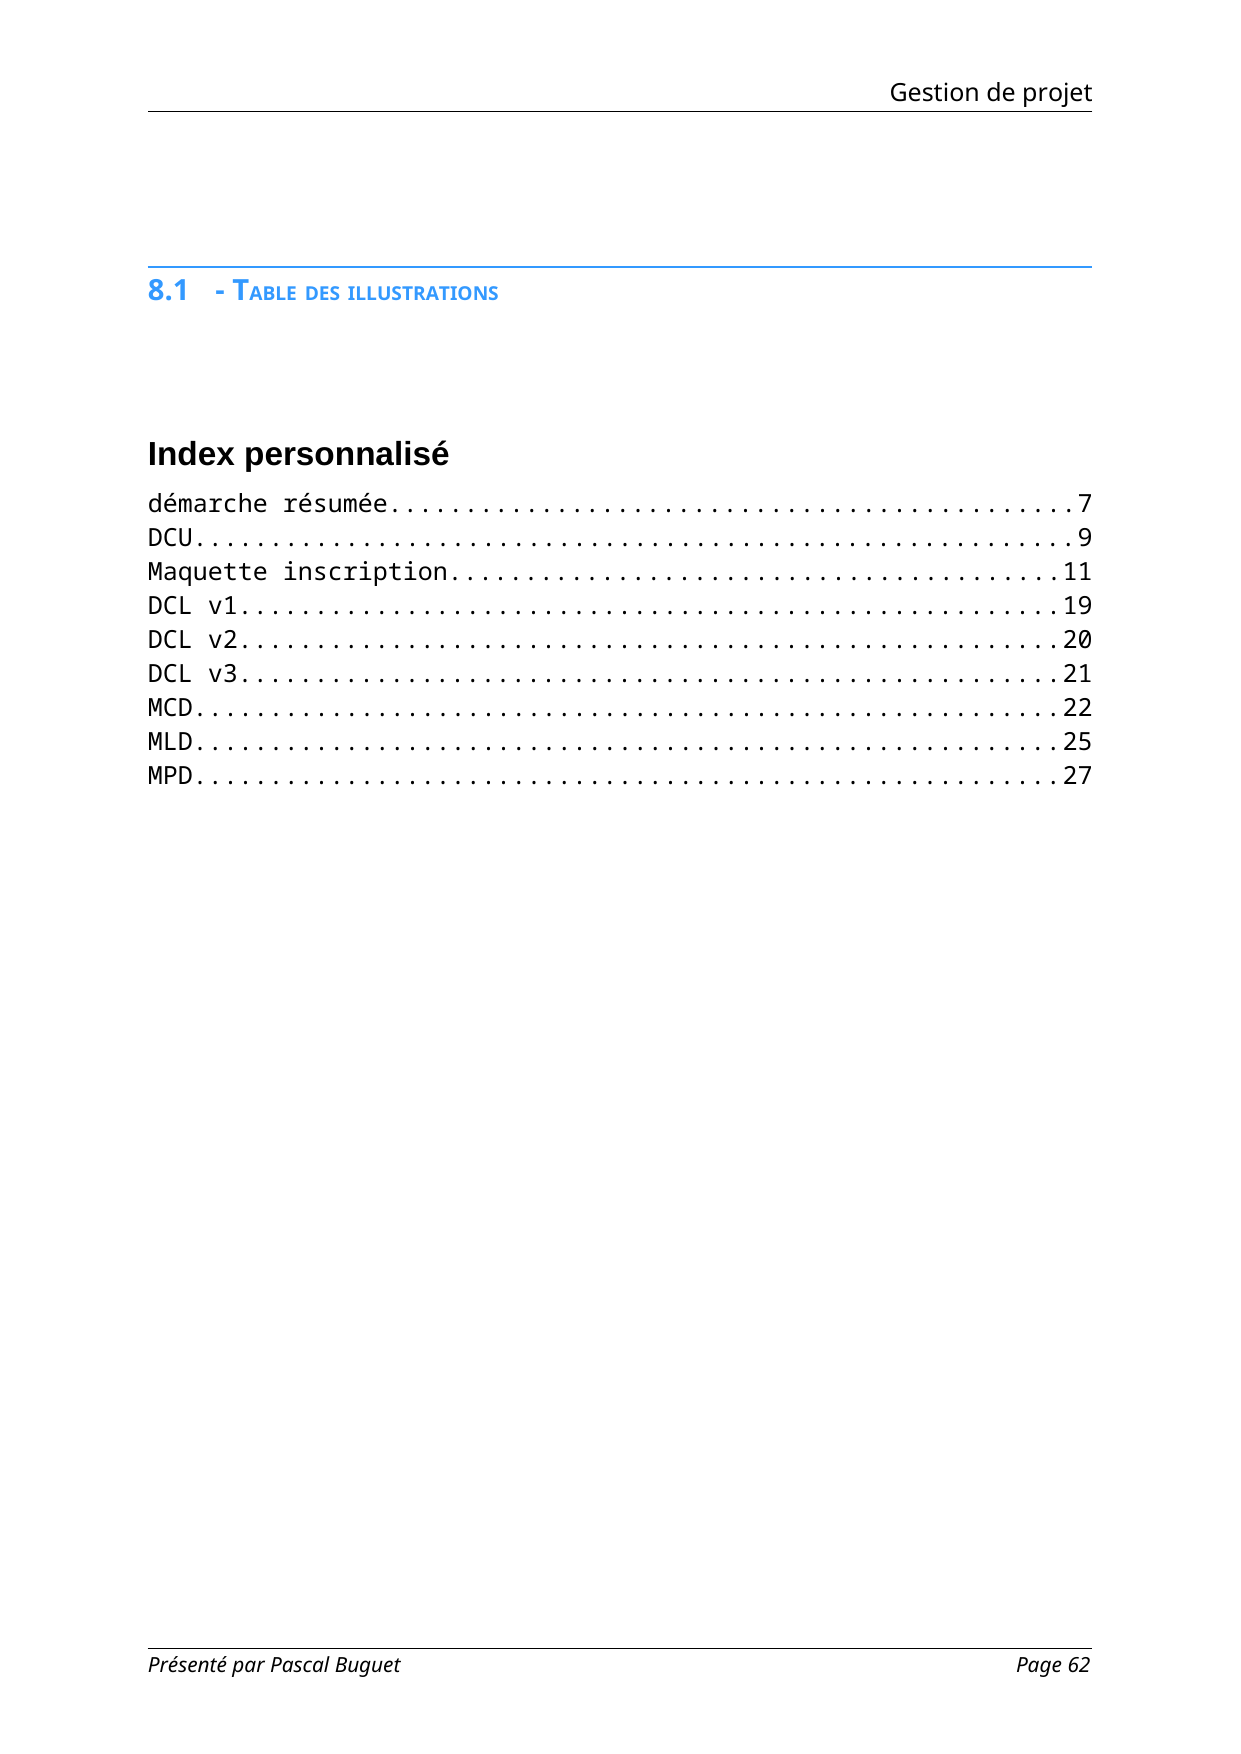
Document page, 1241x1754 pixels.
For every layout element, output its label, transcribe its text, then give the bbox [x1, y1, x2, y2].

text MCD 22 [148, 689, 1092, 724]
text DCL v2 20 [148, 621, 1092, 656]
text DCU 9 [148, 519, 1092, 553]
subtitle - Table des illustrations [148, 268, 1092, 309]
text MLD 25 [148, 724, 1092, 758]
text DCL v1 19 [148, 587, 1092, 621]
text MPD 27 [148, 758, 1092, 792]
subtitle Index personnalisé [148, 434, 1092, 473]
text démarche résumée 7 [148, 485, 1092, 519]
text Maquette inscription 11 [148, 553, 1092, 587]
text DCL v3 21 [148, 656, 1092, 689]
